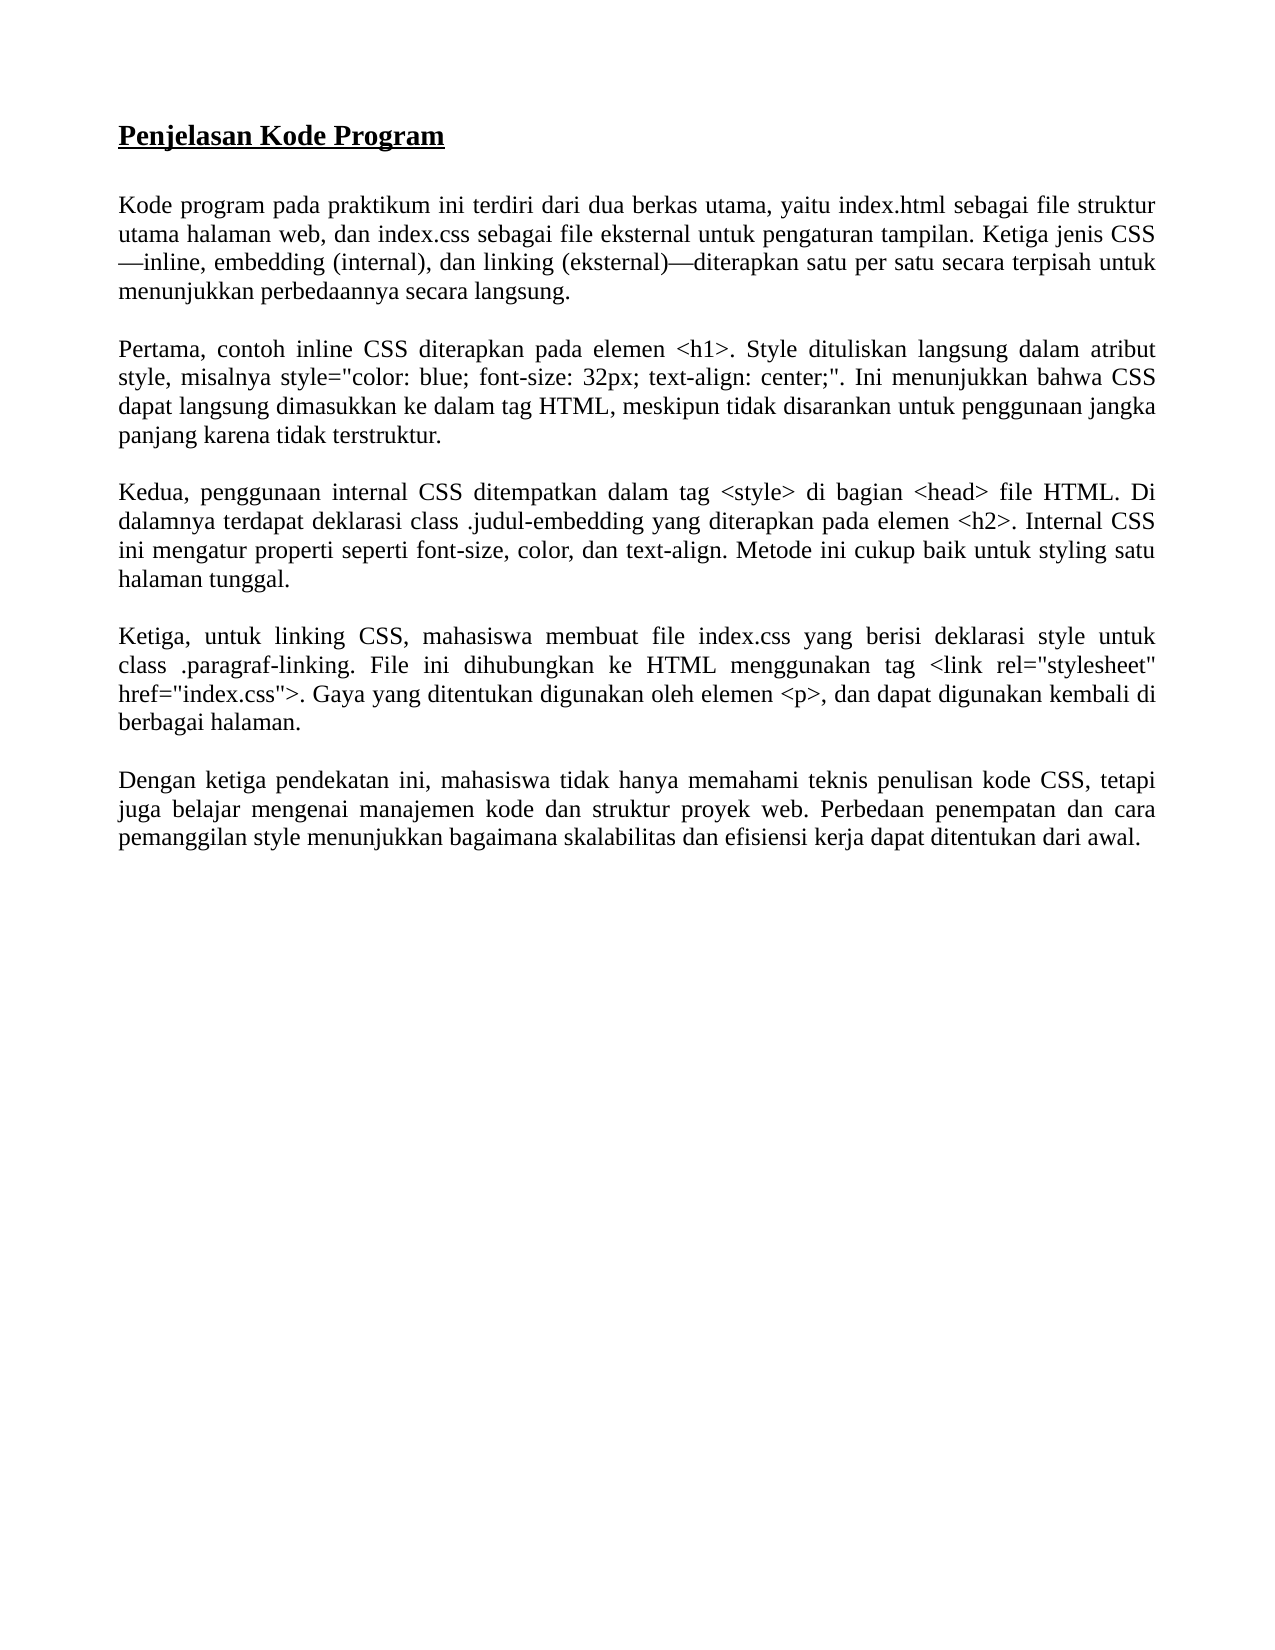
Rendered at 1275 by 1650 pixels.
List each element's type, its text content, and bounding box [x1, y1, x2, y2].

text Pertama, contoh inline CSS diterapkan pada elemen <h1>. Style dituliskan langsung dalam atribut style, misalnya style="color: blue; font-size: 32px; text-align: center;". Ini menunjukkan bahwa CSS dapat langsung dimasukkan ke dalam tag HTML, meskipun tidak disarankan untuk penggunaan jangka panjang karena tidak terstruktur. [118, 334, 1157, 449]
text Penjelasan Kode Program [118, 118, 1157, 152]
text Kode program pada praktikum ini terdiri dari dua berkas utama, yaitu index.html sebagai file struktur utama halaman web, dan index.css sebagai file eksternal untuk pengaturan tampilan. Ketiga jenis CSS—inline, embedding (internal), dan linking (eksternal)—diterapkan satu per satu secara terpisah untuk menunjukkan perbedaannya secara langsung. [118, 190, 1157, 305]
text Ketiga, untuk linking CSS, mahasiswa membuat file index.css yang berisi deklarasi style untuk class .paragraf-linking. File ini dihubungkan ke HTML menggunakan tag <link rel="stylesheet" href="index.css">. Gaya yang ditentukan digunakan oleh elemen <p>, dan dapat digunakan kembali di berbagai halaman. [118, 621, 1157, 736]
text Kedua, penggunaan internal CSS ditempatkan dalam tag <style> di bagian <head> file HTML. Di dalamnya terdapat deklarasi class .judul-embedding yang diterapkan pada elemen <h2>. Internal CSS ini mengatur properti seperti font-size, color, dan text-align. Metode ini cukup baik untuk styling satu halaman tunggal. [118, 477, 1157, 592]
text Dengan ketiga pendekatan ini, mahasiswa tidak hanya memahami teknis penulisan kode CSS, tetapi juga belajar mengenai manajemen kode dan struktur proyek web. Perbedaan penempatan dan cara pemanggilan style menunjukkan bagaimana skalabilitas dan efisiensi kerja dapat ditentukan dari awal. [118, 765, 1157, 851]
